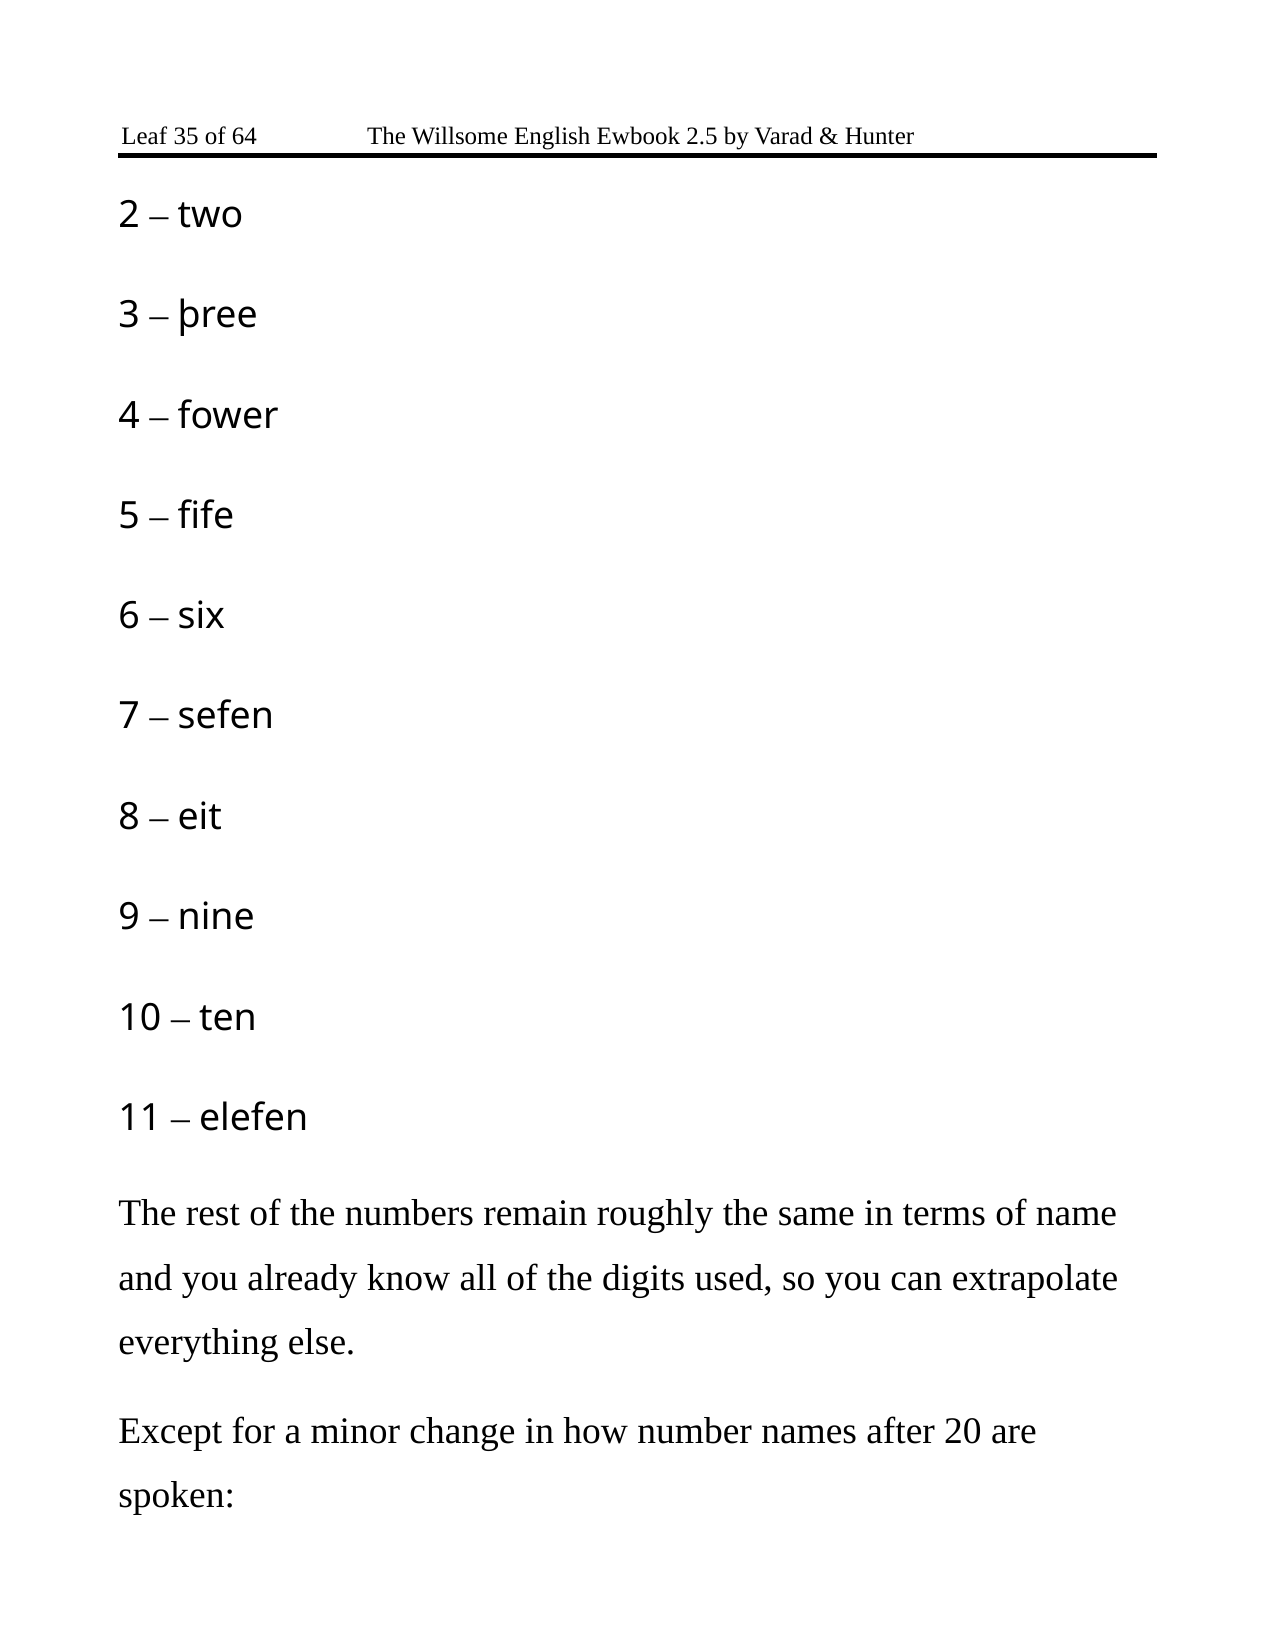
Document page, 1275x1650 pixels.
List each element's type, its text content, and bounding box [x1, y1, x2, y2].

text 7 – sefen [118, 689, 1157, 740]
text 11 – elefen [118, 1090, 1157, 1141]
text 2 – two [118, 187, 1157, 238]
text 6 – six [118, 588, 1157, 639]
text 4 – fower [118, 388, 1157, 439]
text 10 – ten [118, 990, 1157, 1041]
text Except for a minor change in how number names after 20 are spoken: [118, 1408, 1157, 1516]
text 5 – fife [118, 488, 1157, 539]
text 9 – nine [118, 889, 1157, 941]
text The rest of the numbers remain roughly the same in terms of name and you already know all of the digits used, so you can extrapolate everything else. [118, 1190, 1157, 1363]
text 3 – þree [118, 288, 1157, 339]
text 8 – eit [118, 789, 1157, 840]
